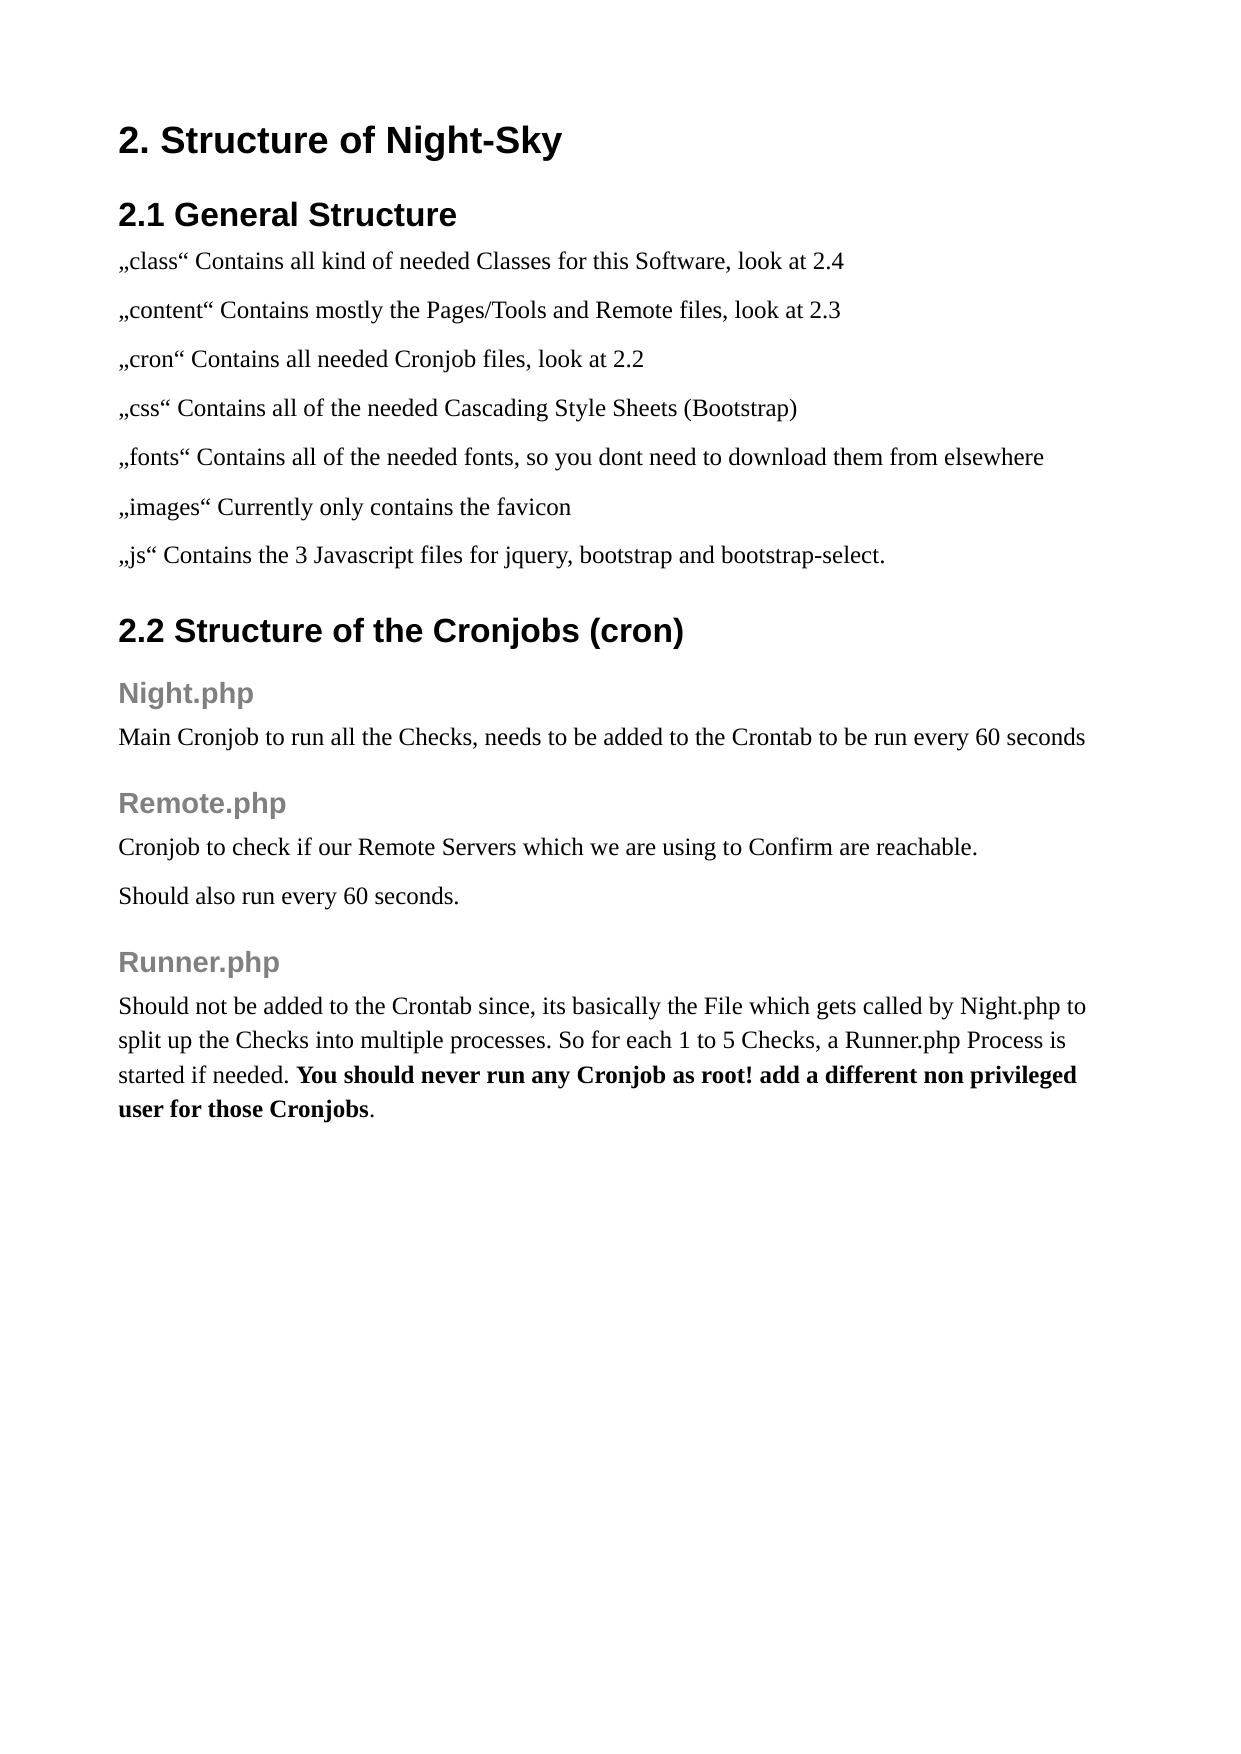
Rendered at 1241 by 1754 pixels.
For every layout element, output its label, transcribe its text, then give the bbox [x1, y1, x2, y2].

text „css“ Contains all of the needed Cascading Style Sheets (Bootstrap) [118, 393, 1122, 422]
subtitle 2. Structure of Night-Sky [118, 118, 1122, 162]
subtitle Remote.php [118, 786, 1122, 819]
subtitle Runner.php [118, 945, 1122, 978]
text „fonts“ Contains all of the needed fonts, so you dont need to download them from elsewhere [118, 442, 1122, 471]
text Main Cronjob to run all the Checks, needs to be added to the Crontab to be run every 60 seconds [118, 722, 1122, 751]
subtitle Night.php [118, 676, 1122, 710]
text Should not be added to the Crontab since, its basically the File which gets called by Night.php to split up the Checks into multiple processes. So for each 1 to 5 Checks, a Runner.php Process is started if needed. You should never run any Cronjob as root! add a different non privileged user for those Cronjobs. [118, 991, 1122, 1123]
text Should also run every 60 seconds. [118, 881, 1122, 910]
text „class“ Contains all kind of needed Classes for this Software, look at 2.4 [118, 246, 1122, 275]
text „js“ Contains the 3 Javascript files for jquery, bootstrap and bootstrap-select. [118, 541, 1122, 569]
text „content“ Contains mostly the Pages/Tools and Remote files, look at 2.3 [118, 295, 1122, 324]
text Cronjob to check if our Remote Servers which we are using to Confirm are reachable. [118, 832, 1122, 861]
text „cron“ Contains all needed Cronjob files, look at 2.2 [118, 344, 1122, 373]
text „images“ Currently only contains the favicon [118, 492, 1122, 520]
subtitle 2.1 General Structure [118, 195, 1122, 234]
subtitle 2.2 Structure of the Cronjobs (cron) [118, 611, 1122, 649]
